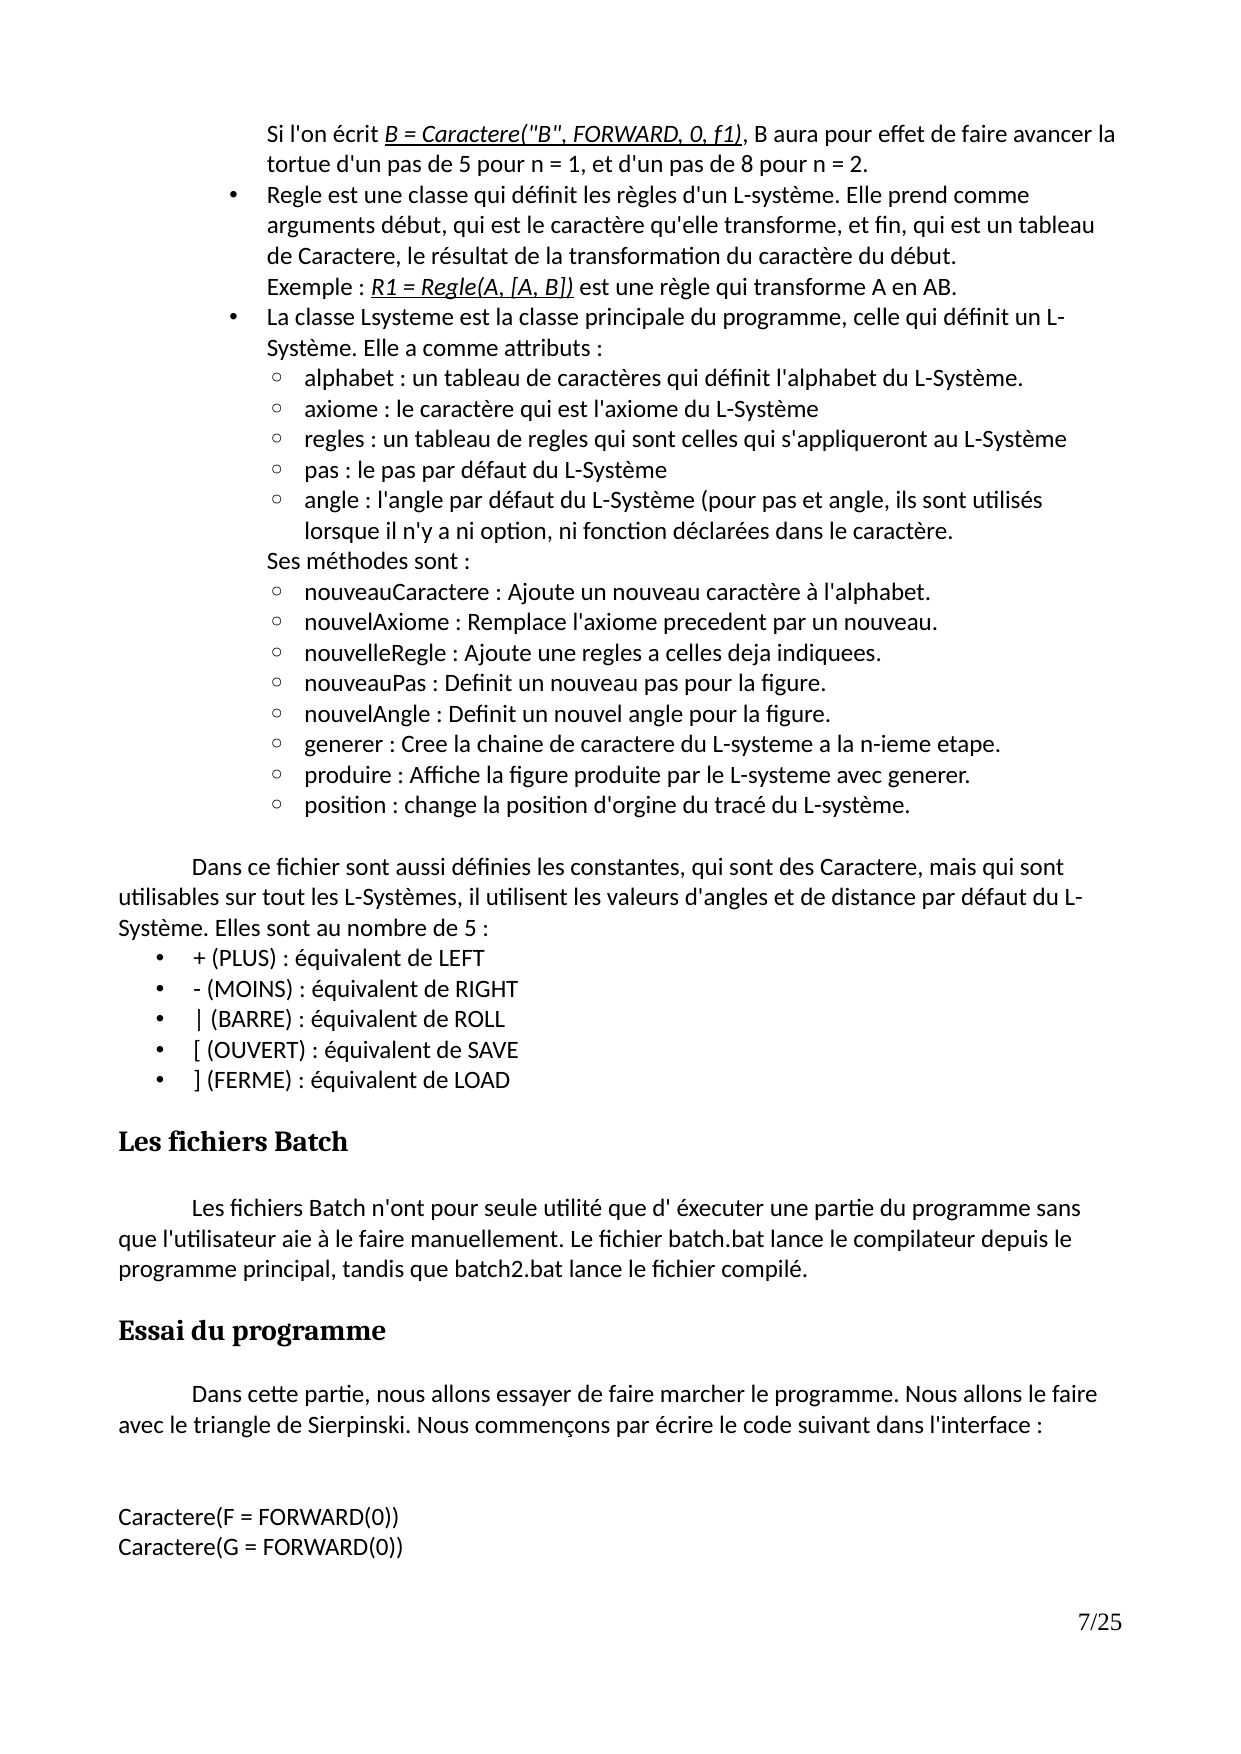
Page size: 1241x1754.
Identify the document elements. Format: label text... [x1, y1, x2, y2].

list axiome : le caractère qui est l'axiome du L-Système [267, 393, 1122, 423]
text Les fichiers Batch [118, 1125, 1122, 1159]
list Ses méthodes sont : [229, 545, 1122, 576]
list nouvelleRegle : Ajoute une regles a celles deja indiquees. [267, 637, 1122, 667]
list angle : l'angle par défaut du L-Système (pour pas et angle, ils sont utilisés lorsque il n'y a ni option, ni fonction déclarées dans le caractère. [267, 484, 1122, 545]
list | (BARRE) : équivalent de ROLL [156, 1003, 1122, 1034]
list pas : le pas par défaut du L-Système [267, 454, 1122, 484]
list nouvelAngle : Definit un nouvel angle pour la figure. [267, 698, 1122, 728]
list Regle est une classe qui définit les règles d'un L-système. Elle prend comme arguments début, qui est le caractère qu'elle transforme, et fin, qui est un tableau de Caractere, le résultat de la transformation du caractère du début. [229, 179, 1122, 271]
text Dans cette partie, nous allons essayer de faire marcher le programme. Nous allons le faire avec le triangle de Sierpinski. Nous commençons par écrire le code suivant dans l'interface : [118, 1378, 1122, 1439]
list - (MOINS) : équivalent de RIGHT [156, 973, 1122, 1003]
list nouveauPas : Definit un nouveau pas pour la figure. [267, 667, 1122, 698]
list Exemple : R1 = Regle(A, [A, B]) est une règle qui transforme A en AB. [229, 271, 1122, 301]
text Caractere(G = FORWARD(0)) [118, 1531, 1122, 1562]
list position : change la position d'orgine du tracé du L-système. [267, 789, 1122, 820]
list generer : Cree la chaine de caractere du L-systeme a la n-ieme etape. [267, 728, 1122, 759]
list produire : Affiche la figure produite par le L-systeme avec generer. [267, 759, 1122, 789]
list + (PLUS) : équivalent de LEFT [156, 942, 1122, 973]
list ] (FERME) : équivalent de LOAD [156, 1064, 1122, 1095]
list nouvelAxiome : Remplace l'axiome precedent par un nouveau. [267, 606, 1122, 637]
list alphabet : un tableau de caractères qui définit l'alphabet du L-Système. [267, 362, 1122, 393]
list regles : un tableau de regles qui sont celles qui s'appliqueront au L-Système [267, 423, 1122, 454]
list [ (OUVERT) : équivalent de SAVE [156, 1034, 1122, 1064]
list Si l'on écrit B = Caractere("B", FORWARD, 0, f1), B aura pour effet de faire avancer la tortue d'un pas de 5 pour n = 1, et d'un pas de 8 pour n = 2. [229, 118, 1122, 179]
list La classe Lsysteme est la classe principale du programme, celle qui définit un L-Système. Elle a comme attributs : [229, 301, 1122, 362]
text Caractere(F = FORWARD(0)) [118, 1501, 1122, 1531]
text Dans ce fichier sont aussi définies les constantes, qui sont des Caractere, mais qui sont utilisables sur tout les L-Systèmes, il utilisent les valeurs d'angles et de distance par défaut du L-Système. Elles sont au nombre de 5 : [118, 851, 1122, 942]
text Les fichiers Batch n'ont pour seule utilité que d' éxecuter une partie du programme sans que l'utilisateur aie à le faire manuellement. Le fichier batch.bat lance le compilateur depuis le programme principal, tandis que batch2.bat lance le fichier compilé. [118, 1192, 1122, 1284]
list nouveauCaractere : Ajoute un nouveau caractère à l'alphabet. [267, 576, 1122, 606]
text Essai du programme [118, 1314, 1122, 1348]
